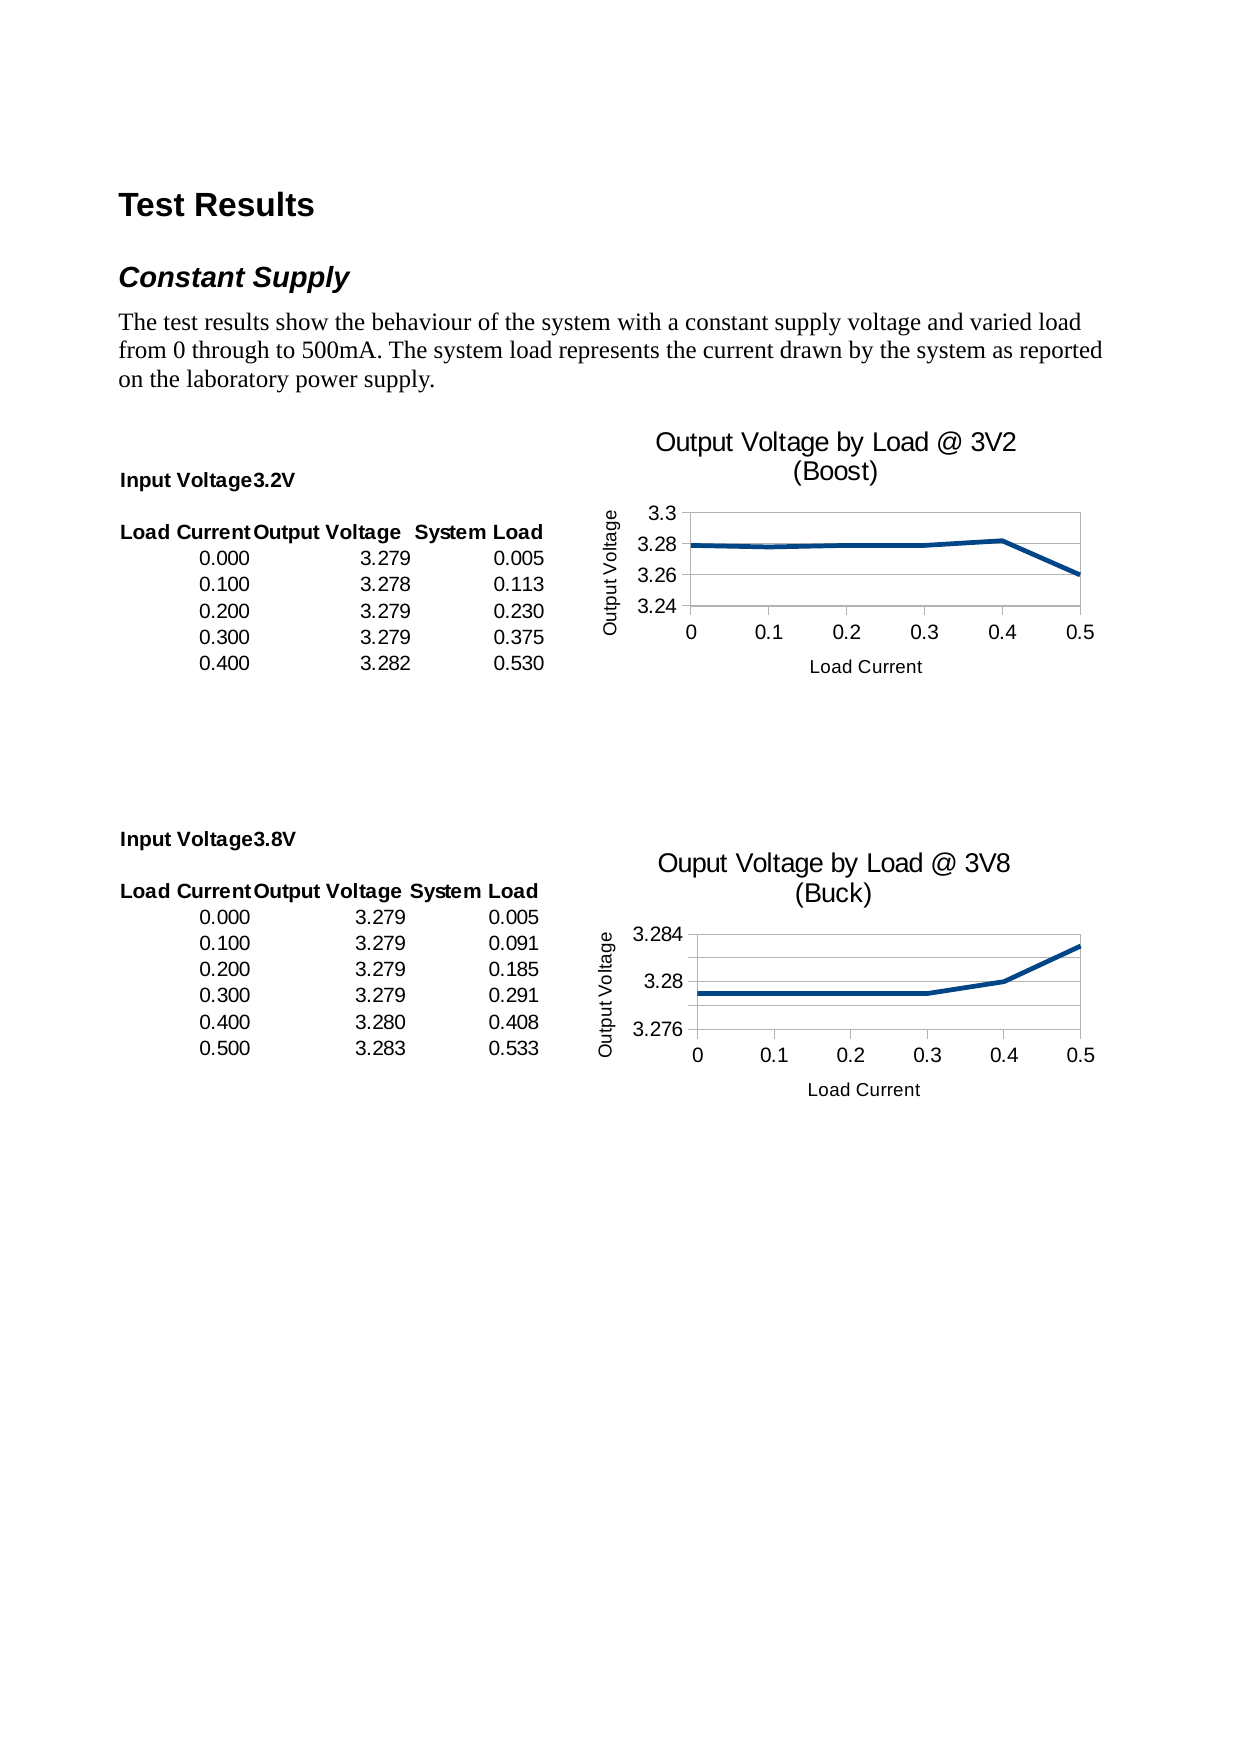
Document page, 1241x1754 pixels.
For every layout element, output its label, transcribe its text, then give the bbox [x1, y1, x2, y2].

text The test results show the behaviour of the system with a constant supply voltage and varied load from 0 through to 500mA. The system load represents the current drawn by the system as reported on the laboratory power supply. [118, 307, 1122, 393]
subtitle Constant Supply [118, 261, 1122, 294]
subtitle Test Results [118, 184, 1122, 223]
